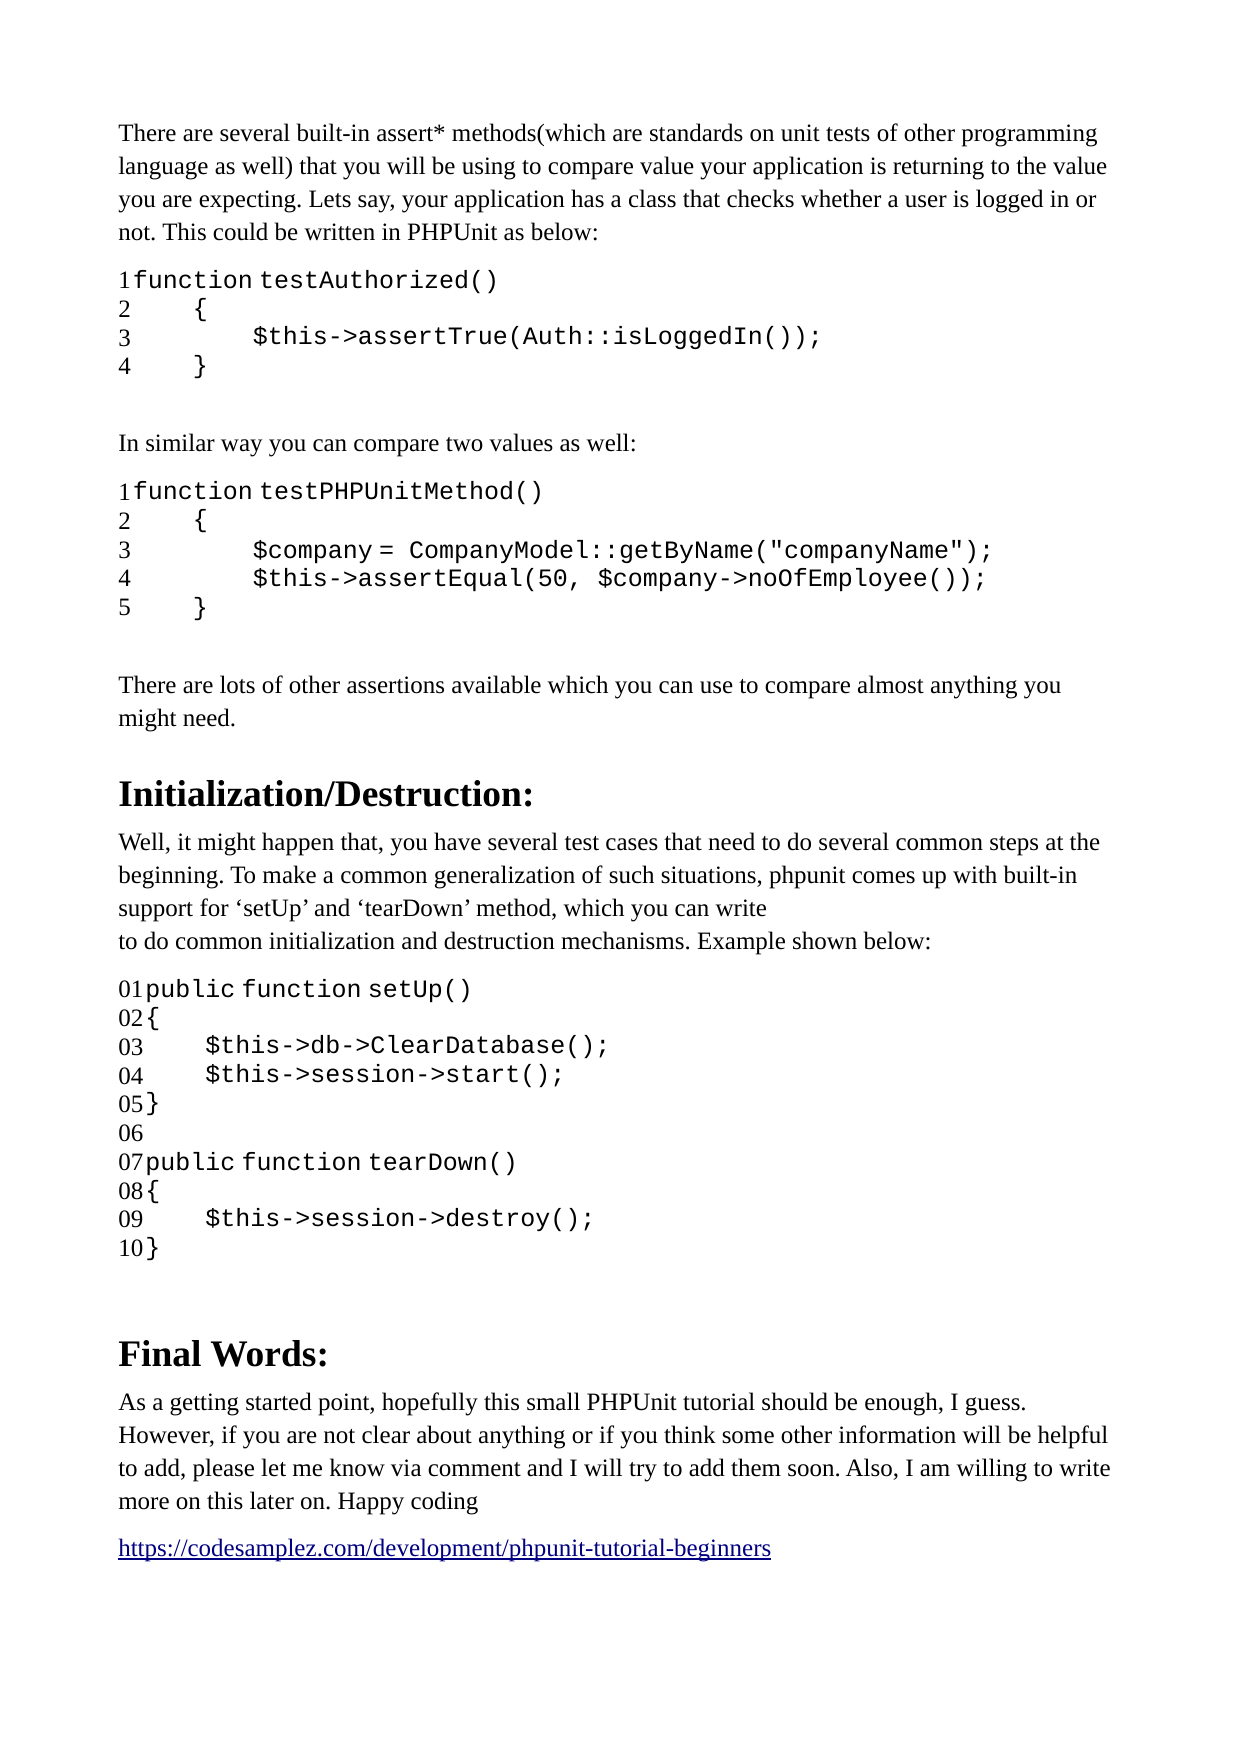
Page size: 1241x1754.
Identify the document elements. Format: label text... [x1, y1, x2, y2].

table_header 01 02 03 04 05 06 07 08 09 10 [118, 974, 145, 1263]
text There are lots of other assertions available which you can use to compare almost anything you might need. [118, 670, 1122, 732]
text https://codesamplez.com/development/phpunit-tutorial-beginners [118, 1533, 1122, 1562]
table_header function testPHPUnitMethod() { $company = CompanyModel::getByName("companyName"); $this->assertEqual(50, $company->noOfEmployee()); } [133, 476, 1122, 622]
text Well, it might happen that, you have several test cases that need to do several common steps at the beginning. To make a common generalization of such situations, phpunit comes up with built-in support for ‘setUp’ and ‘tearDown’ method, which you can write to do common initialization and destruction mechanisms. Example shown below: [118, 827, 1122, 955]
text In similar way you can compare two values as well: [118, 428, 1122, 457]
table_header public function setUp() { $this->db->ClearDatabase(); $this->session->start(); } public function tearDown() { $this->session->destroy(); } [145, 974, 618, 1263]
table_header 1 2 3 4 5 [118, 476, 133, 622]
table_header function testAuthorized() { $this->assertTrue(Auth::isLoggedIn()); } [133, 265, 835, 381]
subtitle Final Words: [118, 1331, 1122, 1374]
subtitle Initialization/Destruction: [118, 772, 1122, 815]
text There are several built-in assert* methods(which are standards on unit tests of other programming language as well) that you will be using to compare value your application is returning to the value you are expecting. Lets say, your application has a class that checks whether a user is logged in or not. This could be written in PHPUnit as below: [118, 118, 1122, 246]
table_header 1 2 3 4 [118, 265, 133, 381]
text As a getting started point, hopefully this small PHPUnit tutorial should be enough, I guess. However, if you are not clear about anything or if you think some other information will be helpful to add, please let me know via comment and I will try to add them soon. Also, I am willing to write more on this later on. Happy coding [118, 1387, 1122, 1514]
